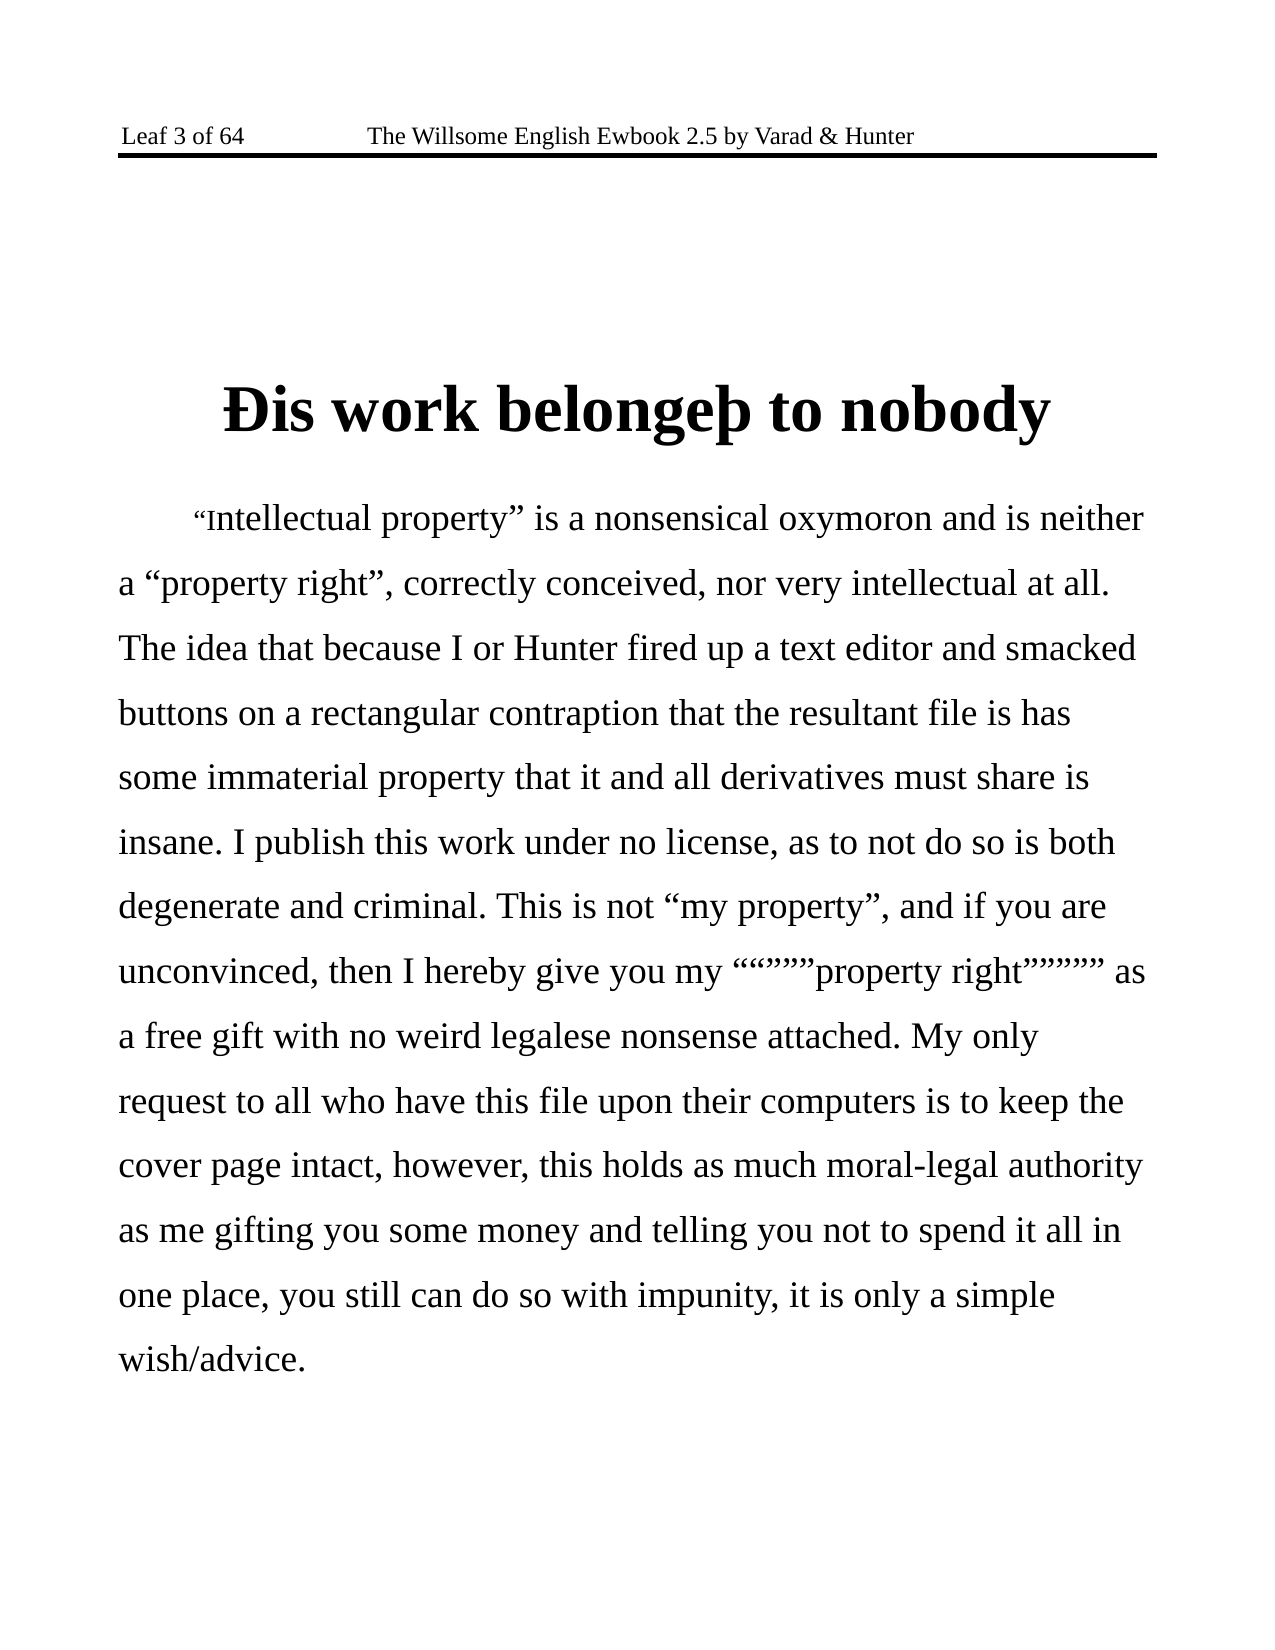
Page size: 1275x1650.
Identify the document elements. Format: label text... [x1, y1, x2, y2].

text “Intellectual property” is a nonsensical oxymoron and is neither a “property right”, correctly conceived, nor very intellectual at all. The idea that because I or Hunter fired up a text editor and smacked buttons on a rectangular contraption that the resultant file is has some immaterial property that it and all derivatives must share is insane. I publish this work under no license, as to not do so is both degenerate and criminal. This is not “my property”, and if you are unconvinced, then I hereby give you my ““”””property right””””” as a free gift with no weird legalese nonsense attached. My only request to all who have this file upon their computers is to keep the cover page intact, however, this holds as much moral-legal authority as me gifting you some money and telling you not to spend it all in one place, you still can do so with impunity, it is only a simple wish/advice. [118, 496, 1157, 1380]
text Ðis work belongeþ to nobody [118, 369, 1157, 446]
